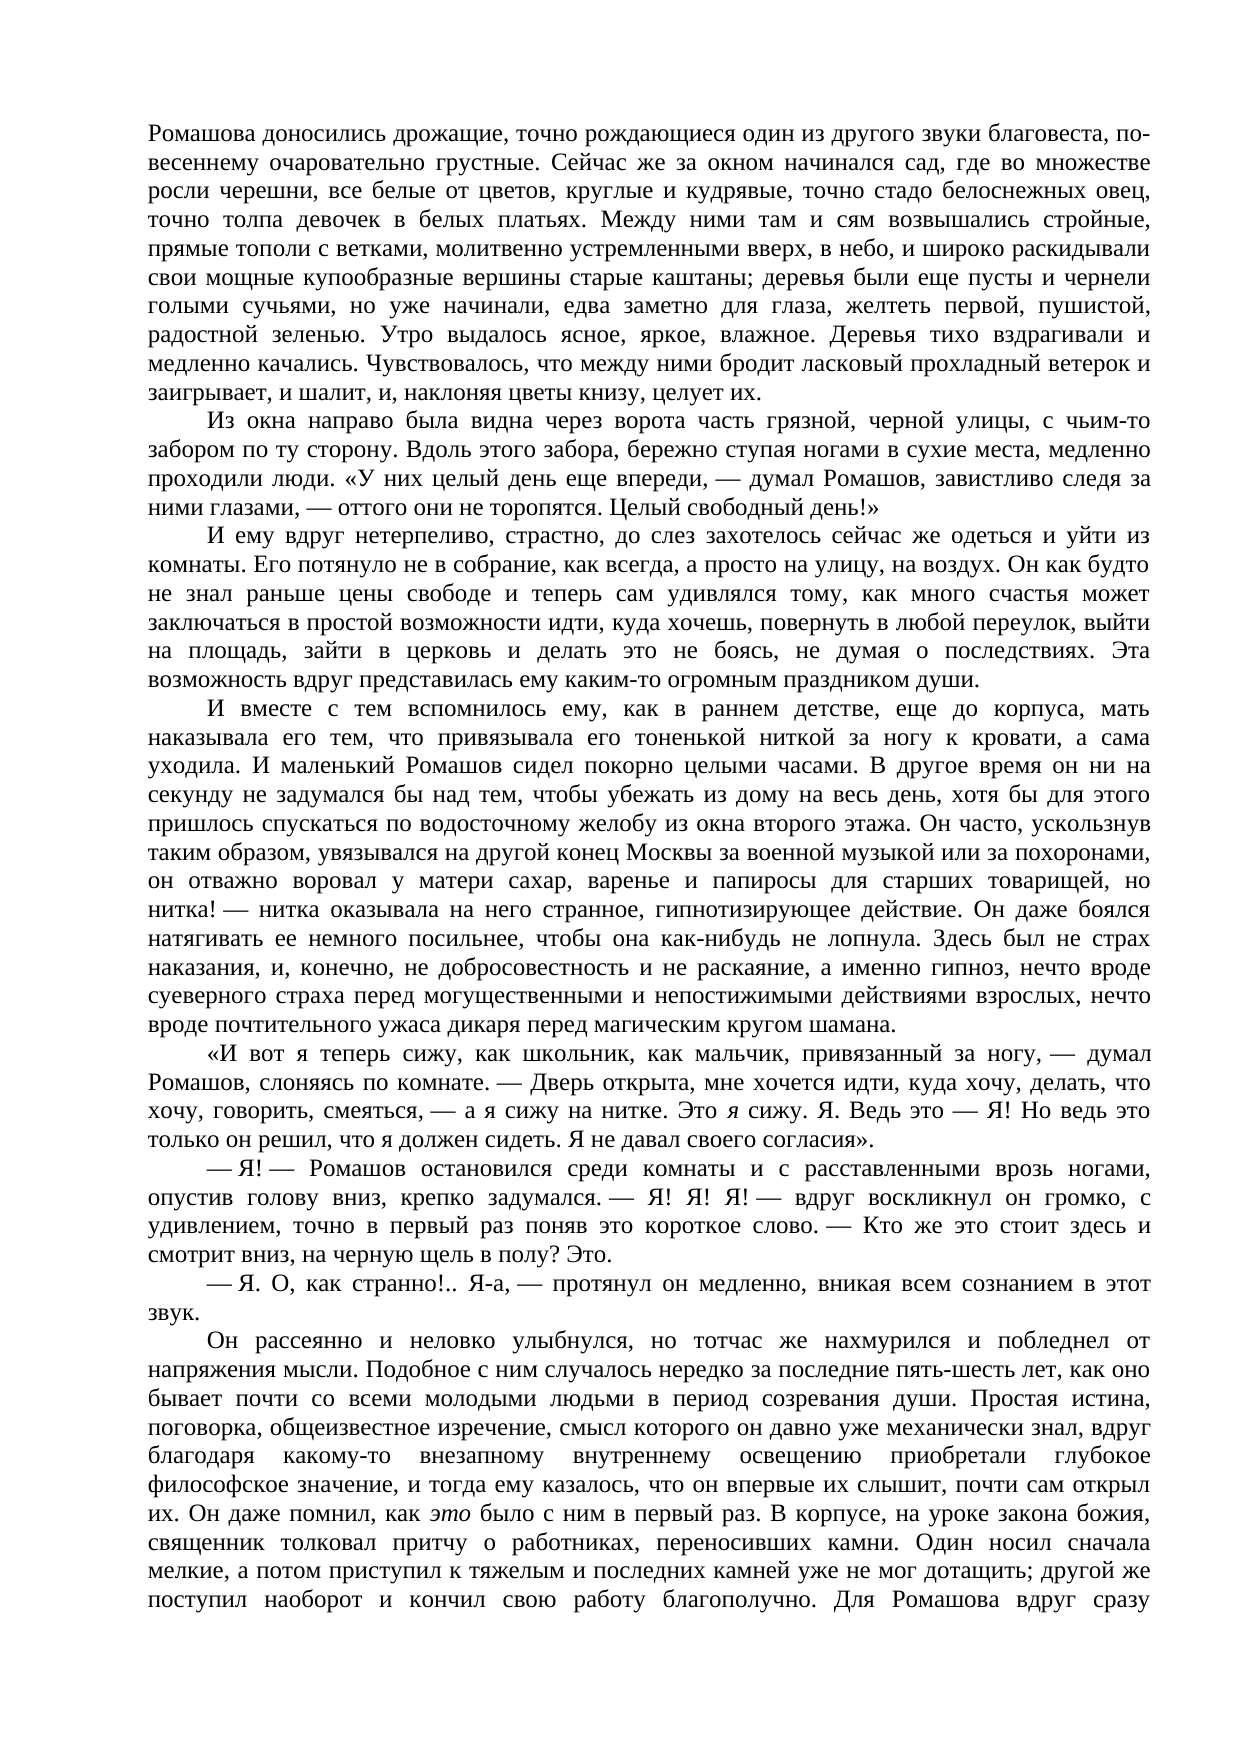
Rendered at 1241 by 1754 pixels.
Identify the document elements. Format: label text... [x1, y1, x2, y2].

text Из окна направо была видна через ворота часть грязной, черной улицы, с чьим-то забором по ту сторону. Вдоль этого забора, бережно ступая ногами в сухие места, медленно проходили люди. «У них целый день еще впереди, — думал Ромашов, завистливо следя за ними глазами, — оттого они не торопятся. Целый свободный день!» [148, 406, 1152, 521]
text — Я. О, как странно!.. Я-а, — протянул он медленно, вникая всем сознанием в этот звук. [148, 1268, 1152, 1326]
text — Я! — Ромашов остановился среди комнаты и с расставленными врозь ногами, опустив голову вниз, крепко задумался. — Я! Я! Я! — вдруг воскликнул он громко, с удивлением, точно в первый раз поняв это короткое слово. — Кто же это стоит здесь и смотрит вниз, на черную щель в полу? Это. [148, 1153, 1152, 1268]
text И ему вдруг нетерпеливо, страстно, до слез захотелось сейчас же одеться и уйти из комнаты. Его потянуло не в собрание, как всегда, а просто на улицу, на воздух. Он как будто не знал раньше цены свободе и теперь сам удивлялся тому, как много счастья может заключаться в простой возможности идти, куда хочешь, повернуть в любой переулок, выйти на площадь, зайти в церковь и делать это не боясь, не думая о последствиях. Эта возможность вдруг представилась ему каким-то огромным праздником души. [148, 521, 1152, 693]
text Ромашова доносились дрожащие, точно рождающиеся один из другого звуки благовеста, по-весеннему очаровательно грустные. Сейчас же за окном начинался сад, где во множестве росли черешни, все белые от цветов, круглые и кудрявые, точно стадо белоснежных овец, точно толпа девочек в белых платьях. Между ними там и сям возвышались стройные, прямые тополи с ветками, молитвенно устремленными вверх, в небо, и широко раскидывали свои мощные купообразные вершины старые каштаны; деревья были еще пусты и чернели голыми сучьями, но уже начинали, едва заметно для глаза, желтеть первой, пушистой, радостной зеленью. Утро выдалось ясное, яркое, влажное. Деревья тихо вздрагивали и медленно качались. Чувствовалось, что между ними бродит ласковый прохладный ветерок и заигрывает, и шалит, и, наклоняя цветы книзу, целует их. [148, 118, 1152, 406]
text «И вот я теперь сижу, как школьник, как мальчик, привязанный за ногу, — думал Ромашов, слоняясь по комнате. — Дверь открыта, мне хочется идти, куда хочу, делать, что хочу, говорить, смеяться, — а я сижу на нитке. Это я сижу. Я. Ведь это — Я! Но ведь это только он решил, что я должен сидеть. Я не давал своего согласия». [148, 1038, 1152, 1153]
text И вместе с тем вспомнилось ему, как в раннем детстве, еще до корпуса, мать наказывала его тем, что привязывала его тоненькой ниткой за ногу к кровати, а сама уходила. И маленький Ромашов сидел покорно целыми часами. В другое время он ни на секунду не задумался бы над тем, чтобы убежать из дому на весь день, хотя бы для этого пришлось спускаться по водосточному желобу из окна второго этажа. Он часто, ускользнув таким образом, увязывался на другой конец Москвы за военной музыкой или за похоронами, он отважно воровал у матери сахар, варенье и папиросы для старших товарищей, но нитка! — нитка оказывала на него странное, гипнотизирующее действие. Он даже боялся натягивать ее немного посильнее, чтобы она как-нибудь не лопнула. Здесь был не страх наказания, и, конечно, не добросовестность и не раскаяние, а именно гипноз, нечто вроде суеверного страха перед могущественными и непостижимыми действиями взрослых, нечто вроде почтительного ужаса дикаря перед магическим кругом шамана. [148, 693, 1152, 1038]
text Он рассеянно и неловко улыбнулся, но тотчас же нахмурился и побледнел от напряжения мысли. Подобное с ним случалось нередко за последние пять-шесть лет, как оно бывает почти со всеми молодыми людьми в период созревания души. Простая истина, поговорка, общеизвестное изречение, смысл которого он давно уже механически знал, вдруг благодаря какому-то внезапному внутреннему освещению приобретали глубокое философское значение, и тогда ему казалось, что он впервые их слышит, почти сам открыл их. Он даже помнил, как это было с ним в первый раз. В корпусе, на уроке закона божия, священник толковал притчу о работниках, переносивших камни. Один носил сначала мелкие, а потом приступил к тяжелым и последних камней уже не мог дотащить; другой же поступил наоборот и кончил свою работу благополучно. Для Ромашова вдруг сразу [148, 1326, 1152, 1613]
